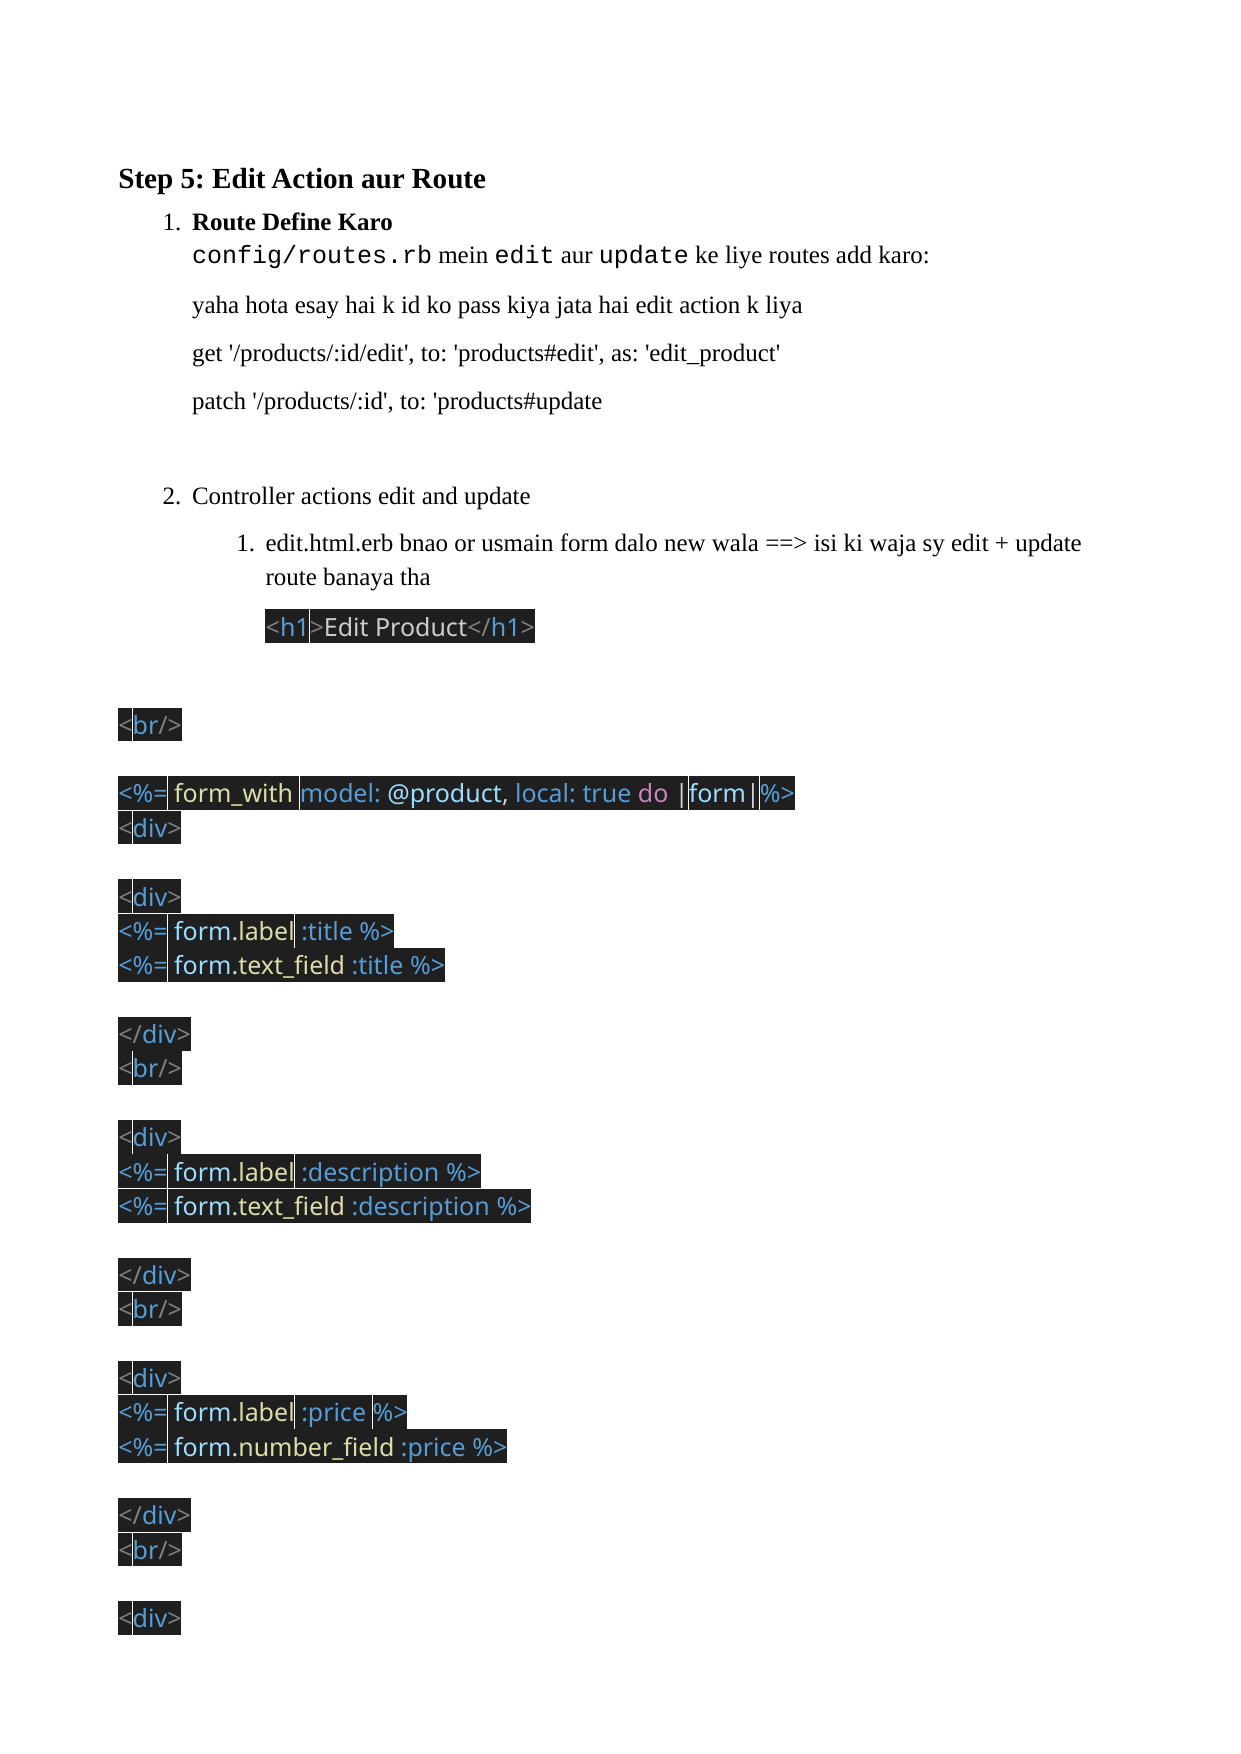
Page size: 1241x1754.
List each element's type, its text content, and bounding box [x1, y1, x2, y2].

text <br/> [118, 707, 1122, 741]
text </div> [118, 1498, 1122, 1532]
text <%= form.text_field :title %> [118, 948, 1122, 982]
subtitle Step 5: Edit Action aur Route [118, 161, 1122, 195]
list <h1>Edit Product</h1> [236, 609, 1122, 643]
text <div> [118, 1119, 1122, 1154]
list edit.html.erb bnao or usmain form dalo new wala ==> isi ki waja sy edit + update route banaya tha [236, 528, 1122, 590]
text <br/> [118, 1051, 1122, 1085]
list patch '/products/:id', to: 'products#update [162, 386, 1122, 414]
text <%= form.number_field :price %> [118, 1429, 1122, 1463]
text <div> [118, 1601, 1122, 1635]
text <%= form.text_field :description %> [118, 1188, 1122, 1223]
text <div> [118, 810, 1122, 844]
text <br/> [118, 1532, 1122, 1566]
list yaha hota esay hai k id ko pass kiya jata hai edit action k liya [162, 291, 1122, 319]
text <br/> [118, 1291, 1122, 1326]
list Route Define Karo config/routes.rb mein edit aur update ke liye routes add karo: [162, 207, 1122, 271]
text <%= form.label :price %> [118, 1394, 1122, 1429]
text <%= form.label :title %> [118, 913, 1122, 948]
text </div> [118, 1016, 1122, 1051]
text </div> [118, 1257, 1122, 1291]
text <div> [118, 879, 1122, 913]
text <%= form.label :description %> [118, 1154, 1122, 1188]
list Controller actions edit and update [162, 481, 1122, 510]
text <%= form_with model: @product, local: true do |form|%> [118, 776, 1122, 810]
text <div> [118, 1360, 1122, 1394]
list get '/products/:id/edit', to: 'products#edit', as: 'edit_product' [162, 338, 1122, 367]
